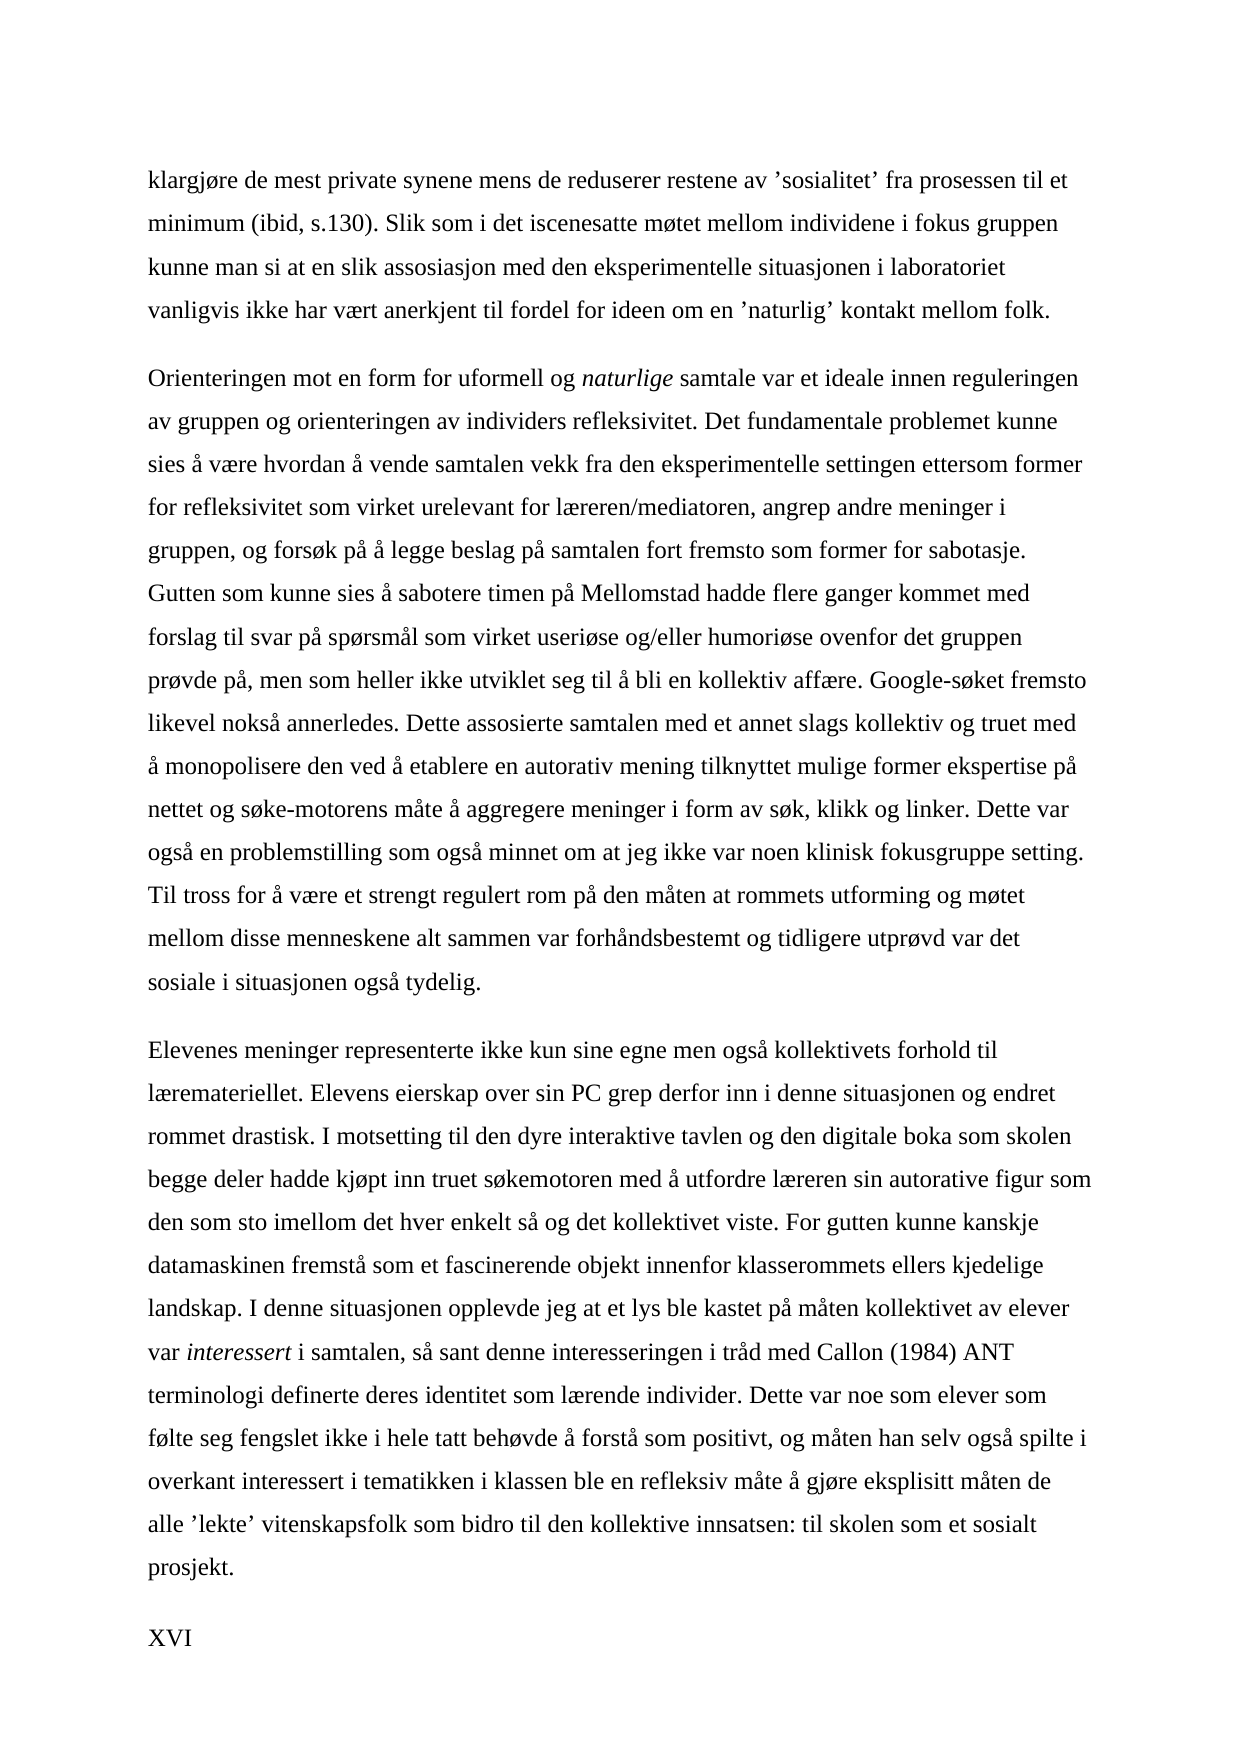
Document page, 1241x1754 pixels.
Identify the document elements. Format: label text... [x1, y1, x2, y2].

text Orienteringen mot en form for uformell og naturlige samtale var et ideale innen reguleringen av gruppen og orienteringen av individers refleksivitet. Det fundamentale problemet kunne sies å være hvordan å vende samtalen vekk fra den eksperimentelle settingen ettersom former for refleksivitet som virket urelevant for læreren/mediatoren, angrep andre meninger i gruppen, og forsøk på å legge beslag på samtalen fort fremsto som former for sabotasje. Gutten som kunne sies å sabotere timen på Mellomstad hadde flere ganger kommet med forslag til svar på spørsmål som virket useriøse og/eller humoriøse ovenfor det gruppen prøvde på, men som heller ikke utviklet seg til å bli en kollektiv affære. Google-søket fremsto likevel nokså annerledes. Dette assosierte samtalen med et annet slags kollektiv og truet med å monopolisere den ved å etablere en autorativ mening tilknyttet mulige former ekspertise på nettet og søke-motorens måte å aggregere meninger i form av søk, klikk og linker. Dette var også en problemstilling som også minnet om at jeg ikke var noen klinisk fokusgruppe setting. Til tross for å være et strengt regulert rom på den måten at rommets utforming og møtet mellom disse menneskene alt sammen var forhåndsbestemt og tidligere utprøvd var det sosiale i situasjonen også tydelig. [148, 363, 1092, 995]
text klargjøre de mest private synene mens de reduserer restene av ’sosialitet’ fra prosessen til et minimum (ibid, s.130). Slik som i det iscenesatte møtet mellom individene i fokus gruppen kunne man si at en slik assosiasjon med den eksperimentelle situasjonen i laboratoriet vanligvis ikke har vært anerkjent til fordel for ideen om en ’naturlig’ kontakt mellom folk. [148, 165, 1092, 323]
text Elevenes meninger representerte ikke kun sine egne men også kollektivets forhold til læremateriellet. Elevens eierskap over sin PC grep derfor inn i denne situasjonen og endret rommet drastisk. I motsetting til den dyre interaktive tavlen og den digitale boka som skolen begge deler hadde kjøpt inn truet søkemotoren med å utfordre læreren sin autorative figur som den som sto imellom det hver enkelt så og det kollektivet viste. For gutten kunne kanskje datamaskinen fremstå som et fascinerende objekt innenfor klasserommets ellers kjedelige landskap. I denne situasjonen opplevde jeg at et lys ble kastet på måten kollektivet av elever var interessert i samtalen, så sant denne interesseringen i tråd med Callon (1984) ANT terminologi definerte deres identitet som lærende individer. Dette var noe som elever som følte seg fengslet ikke i hele tatt behøvde å forstå som positivt, og måten han selv også spilte i overkant interessert i tematikken i klassen ble en refleksiv måte å gjøre eksplisitt måten de alle ’lekte’ vitenskapsfolk som bidro til den kollektive innsatsen: til skolen som et sosialt prosjekt. [148, 1035, 1092, 1581]
